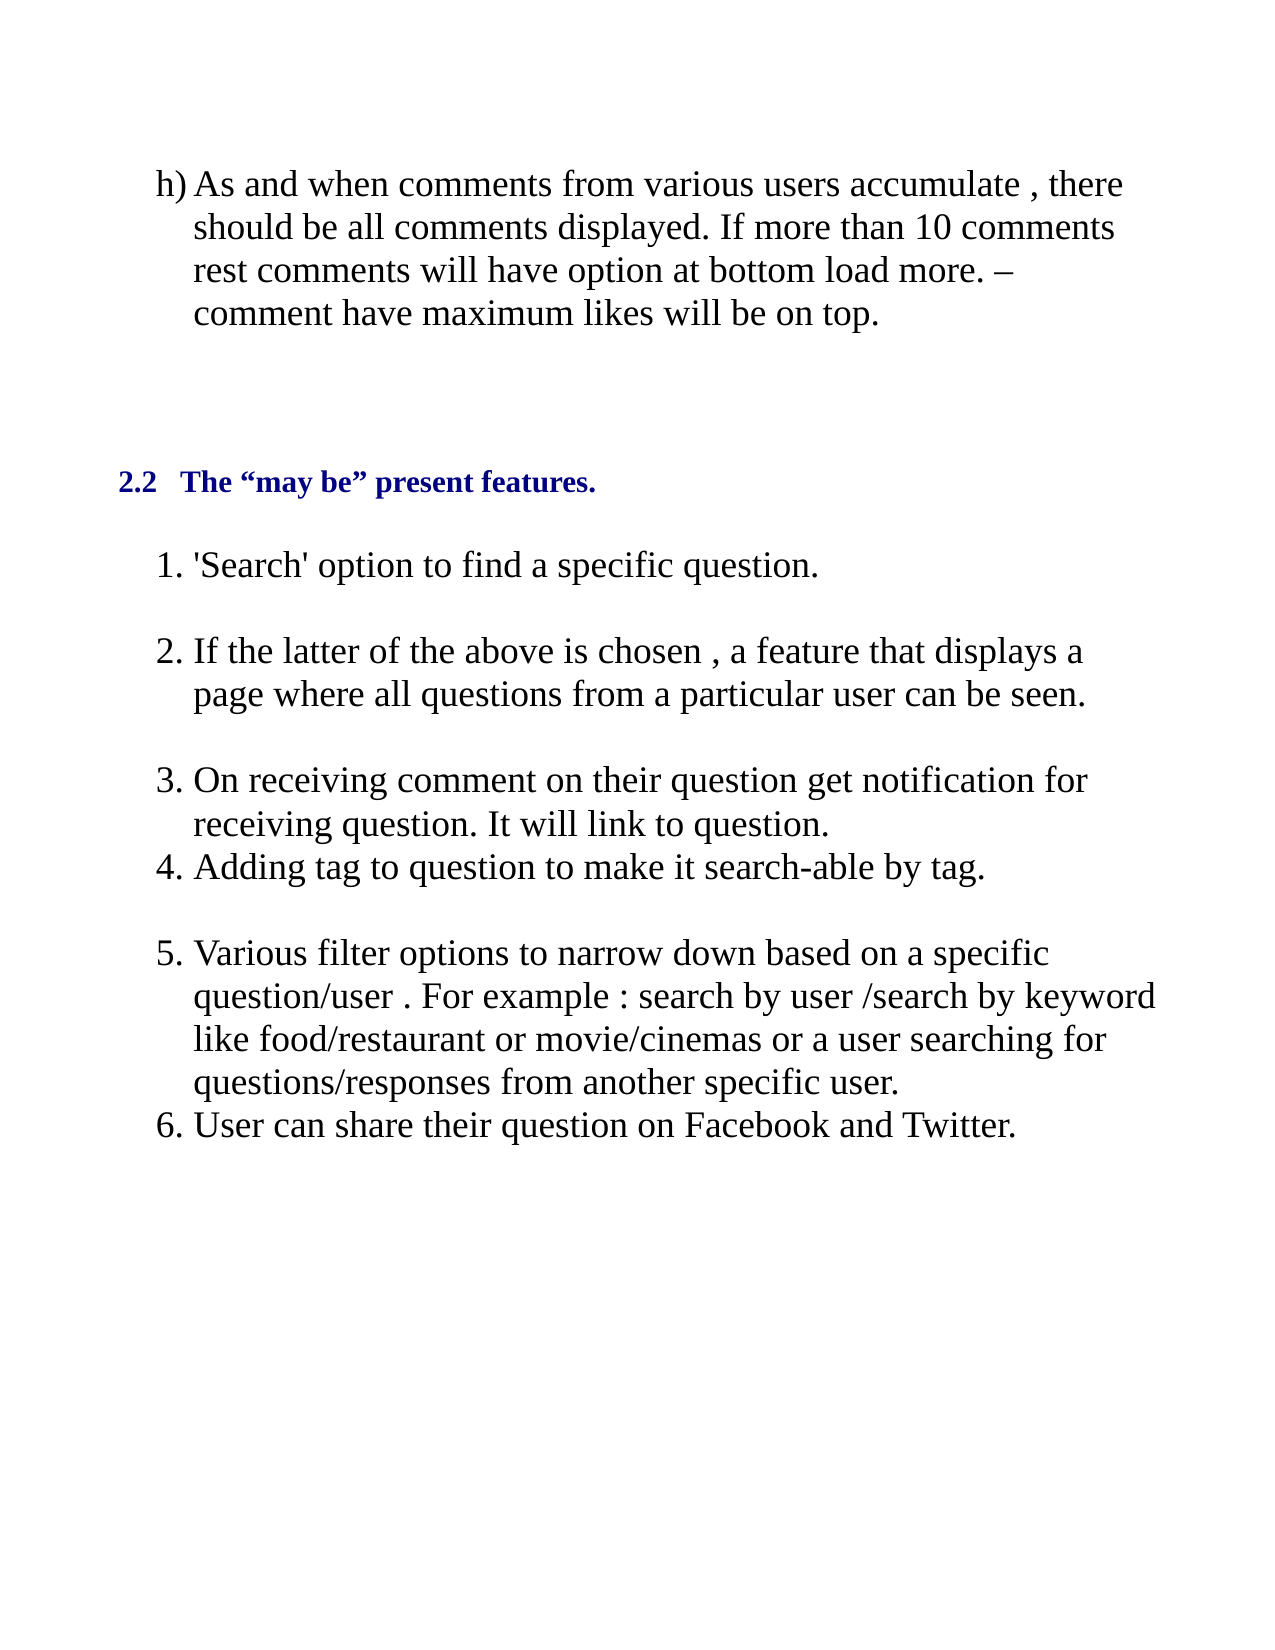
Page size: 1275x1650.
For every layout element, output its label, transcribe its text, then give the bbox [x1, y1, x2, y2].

text 2.2 The “may be” present features. [118, 463, 1157, 499]
list As and when comments from various users accumulate , there should be all comments displayed. If more than 10 comments rest comments will have option at bottom load more. – comment have maximum likes will be on top. [156, 161, 1157, 334]
list User can share their question on Facebook and Twitter. [156, 1103, 1157, 1146]
list Various filter options to narrow down based on a specific question/user . For example : search by user /search by keyword like food/restaurant or movie/cinemas or a user searching for questions/responses from another specific user. [156, 930, 1157, 1103]
list On receiving comment on their question get notification for receiving question. It will link to question. [156, 758, 1157, 844]
list Adding tag to question to make it search-able by tag. [156, 844, 1157, 887]
list If the latter of the above is chosen , a feature that displays a page where all questions from a particular user can be seen. [156, 628, 1157, 715]
list 'Search' option to find a specific question. [156, 542, 1157, 585]
